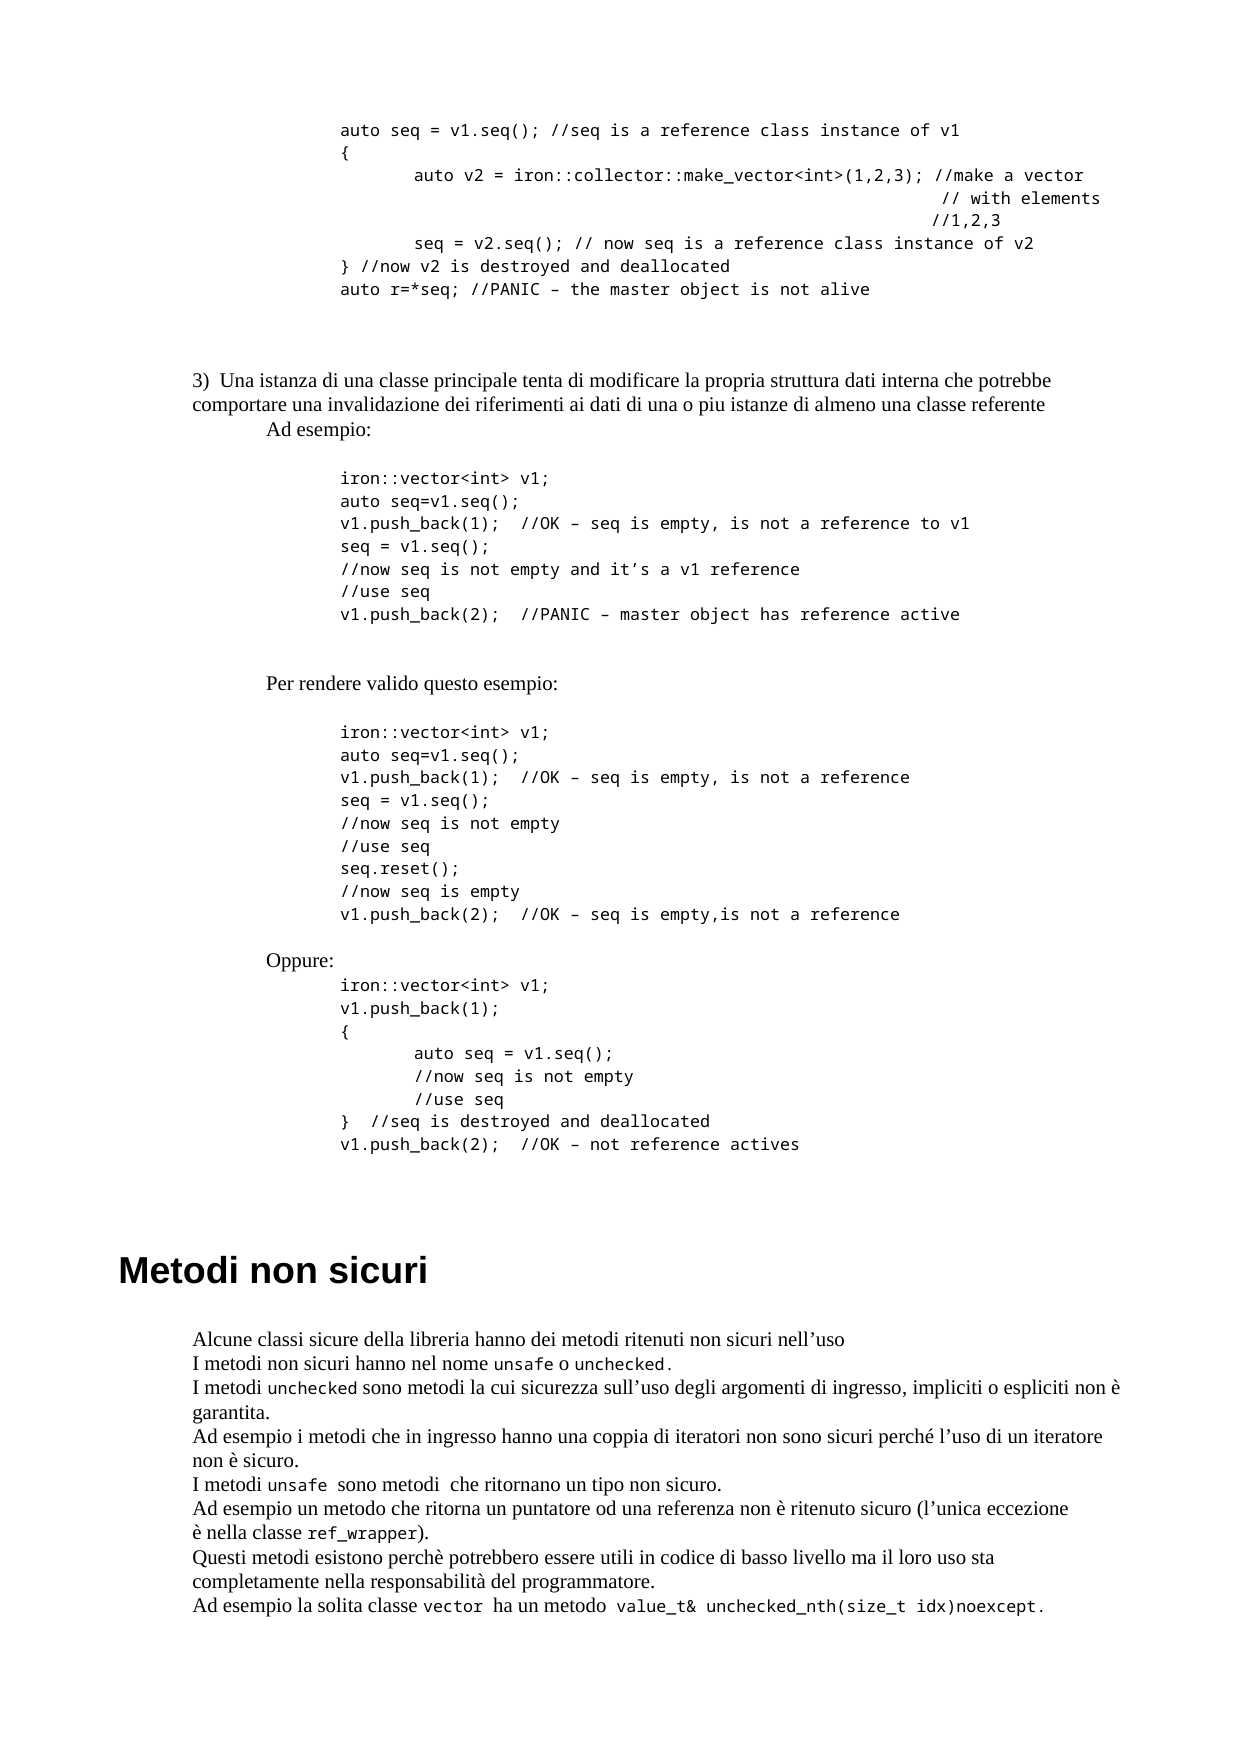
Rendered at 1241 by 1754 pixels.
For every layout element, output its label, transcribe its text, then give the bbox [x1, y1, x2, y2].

text iron::vector<int> v1; [118, 972, 1122, 996]
text v1.push_back(2); //OK – not reference actives [118, 1133, 1122, 1155]
text { [118, 141, 1122, 163]
text Ad esempio la solita classe vector ha un metodo value_t& unchecked_nth(size_t idx)noexcept. [118, 1593, 1122, 1617]
text auto seq = v1.seq(); //seq is a reference class instance of v1 [118, 118, 1122, 141]
text I metodi unsafe sono metodi che ritornano un tipo non sicuro. [118, 1472, 1122, 1496]
text //now seq is not empty [118, 1064, 1122, 1087]
text auto r=*seq; //PANIC – the master object is not alive [118, 277, 1122, 300]
text Oppure: [118, 948, 1122, 972]
text { [118, 1019, 1122, 1042]
text Ad esempio un metodo che ritorna un puntatore od una referenza non è ritenuto sicuro (l’unica eccezione è nella classe ref_wrapper). [118, 1496, 1122, 1545]
text 3) Una istanza di una classe principale tenta di modificare la propria struttura dati interna che potrebbe comportare una invalidazione dei riferimenti ai dati di una o piu istanze di almeno una classe referente [118, 368, 1122, 417]
text auto seq=v1.seq(); [118, 743, 1122, 766]
text seq = v1.seq(); [118, 789, 1122, 811]
text auto seq=v1.seq(); [118, 489, 1122, 512]
text I metodi non sicuri hanno nel nome unsafe o unchecked. [118, 1351, 1122, 1375]
text //use seq [118, 834, 1122, 857]
text v1.push_back(1); //OK – seq is empty, is not a reference [118, 766, 1122, 789]
text iron::vector<int> v1; [118, 719, 1122, 743]
text iron::vector<int> v1; [118, 465, 1122, 489]
text //use seq [118, 1087, 1122, 1110]
text } //seq is destroyed and deallocated [118, 1110, 1122, 1133]
text seq = v1.seq(); [118, 534, 1122, 557]
text Alcune classi sicure della libreria hanno dei metodi ritenuti non sicuri nell’uso [118, 1327, 1122, 1351]
text Questi metodi esistono perchè potrebbero essere utili in codice di basso livello ma il loro uso sta completamente nella responsabilità del programmatore. [118, 1545, 1122, 1593]
text auto v2 = iron::collector::make_vector<int>(1,2,3); //make a vector // with elements //1,2,3 [118, 163, 1122, 232]
text auto seq = v1.seq(); [118, 1042, 1122, 1064]
text v1.push_back(1); [118, 996, 1122, 1019]
text seq.reset(); [118, 857, 1122, 879]
text Per rendere valido questo esempio: [118, 671, 1122, 695]
text I metodi unchecked sono metodi la cui sicurezza sull’uso degli argomenti di ingresso, impliciti o espliciti non è garantita. [118, 1375, 1122, 1424]
text Ad esempio: [118, 417, 1122, 441]
text //use seq [118, 580, 1122, 603]
text //now seq is empty [118, 879, 1122, 902]
text seq = v2.seq(); // now seq is a reference class instance of v2 [118, 232, 1122, 254]
subtitle Metodi non sicuri [118, 1248, 1122, 1292]
text //now seq is not empty and it’s a v1 reference [118, 557, 1122, 580]
text v1.push_back(2); //OK – seq is empty,is not a reference [118, 902, 1122, 925]
text } //now v2 is destroyed and deallocated [118, 254, 1122, 277]
text v1.push_back(1); //OK – seq is empty, is not a reference to v1 [118, 512, 1122, 534]
text //now seq is not empty [118, 811, 1122, 834]
text v1.push_back(2); //PANIC – master object has reference active [118, 603, 1122, 625]
text Ad esempio i metodi che in ingresso hanno una coppia di iteratori non sono sicuri perché l’uso di un iteratore non è sicuro. [118, 1424, 1122, 1472]
